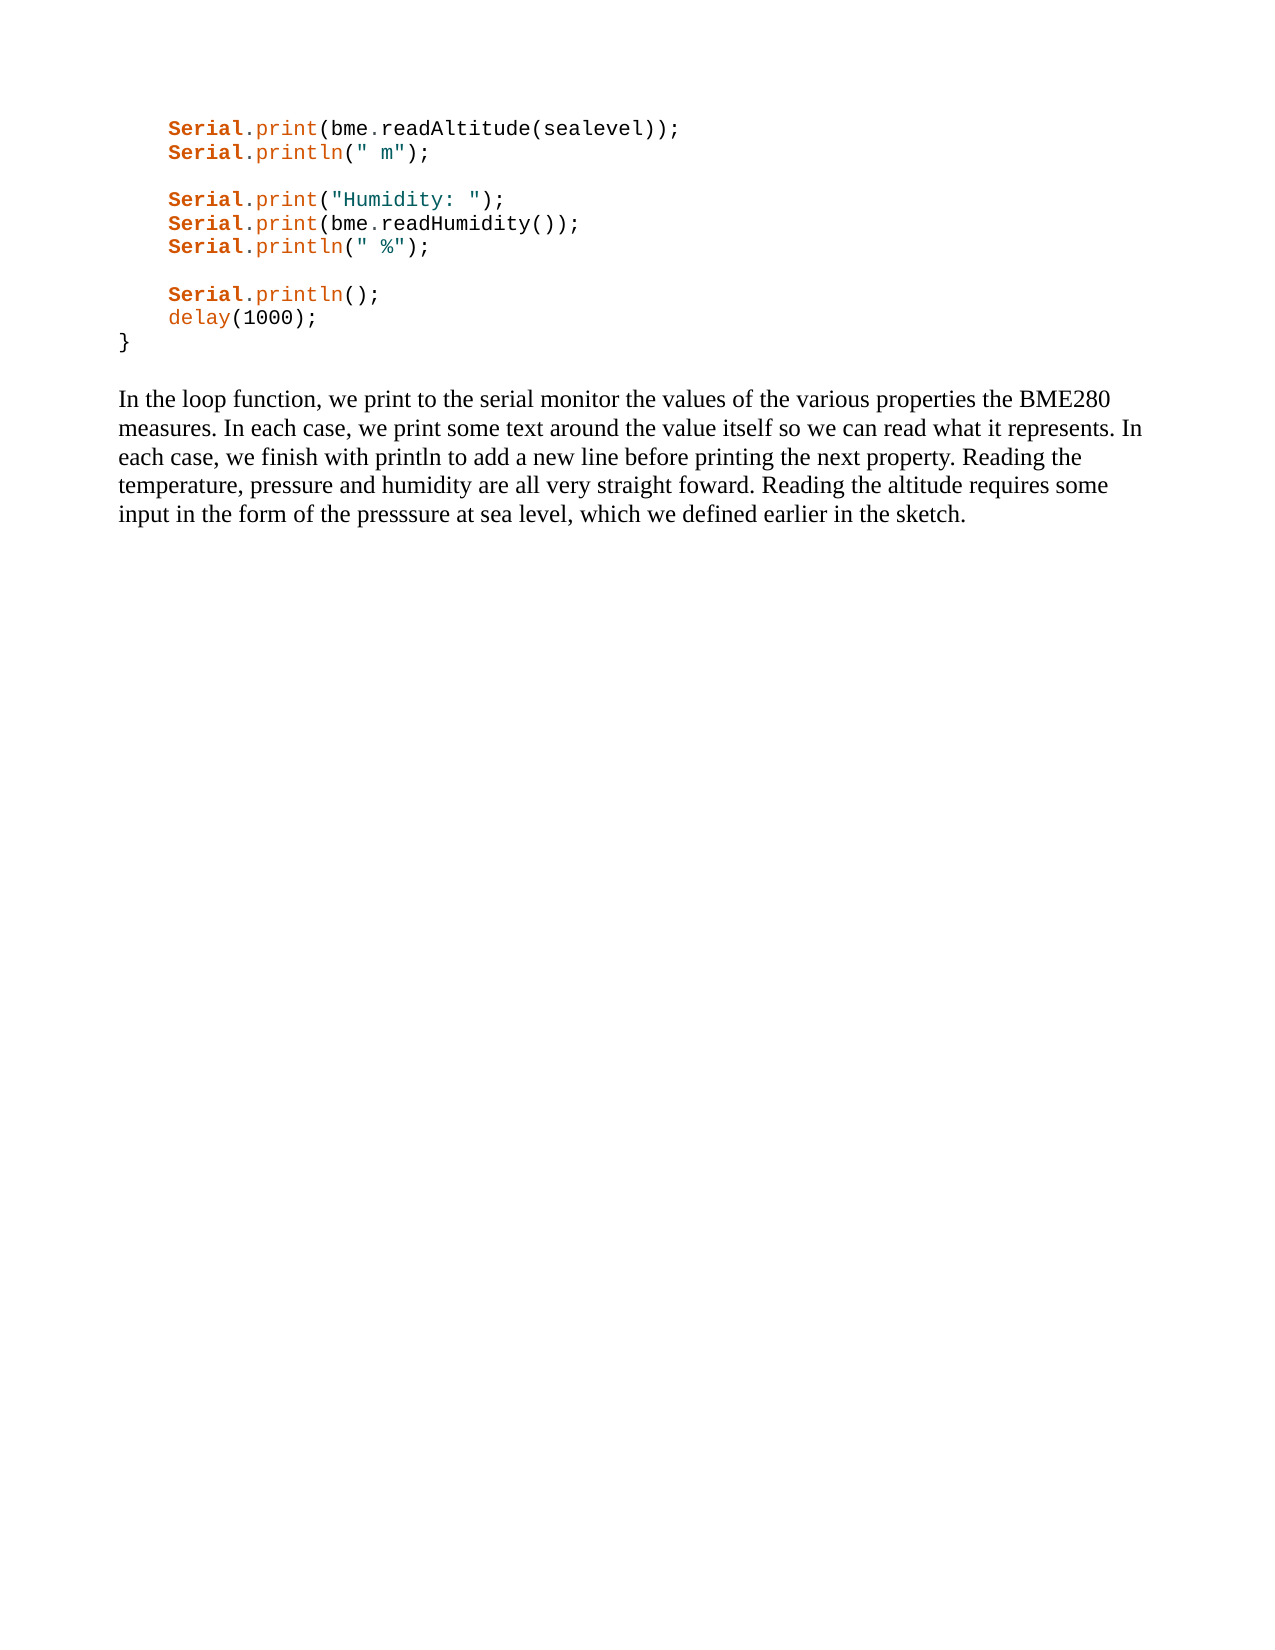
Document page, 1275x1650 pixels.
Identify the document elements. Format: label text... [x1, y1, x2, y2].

text Serial.print(bme.readHumidity()); [118, 213, 1157, 236]
text Serial.println(" %"); [118, 236, 1157, 260]
text Serial.println(); [118, 284, 1157, 307]
text delay(1000); [118, 307, 1157, 331]
text In the loop function, we print to the serial monitor the values of the various properties the BME280 measures. In each case, we print some text around the value itself so we can read what it represents. In each case, we finish with println to add a new line before printing the next property. Reading the temperature, pressure and humidity are all very straight foward. Reading the altitude requires some input in the form of the presssure at sea level, which we defined earlier in the sketch. [118, 384, 1157, 528]
text Serial.print("Humidity: "); [118, 189, 1157, 213]
text Serial.println(" m"); [118, 142, 1157, 165]
text Serial.print(bme.readAltitude(sealevel)); [118, 118, 1157, 142]
text } [118, 331, 1157, 354]
